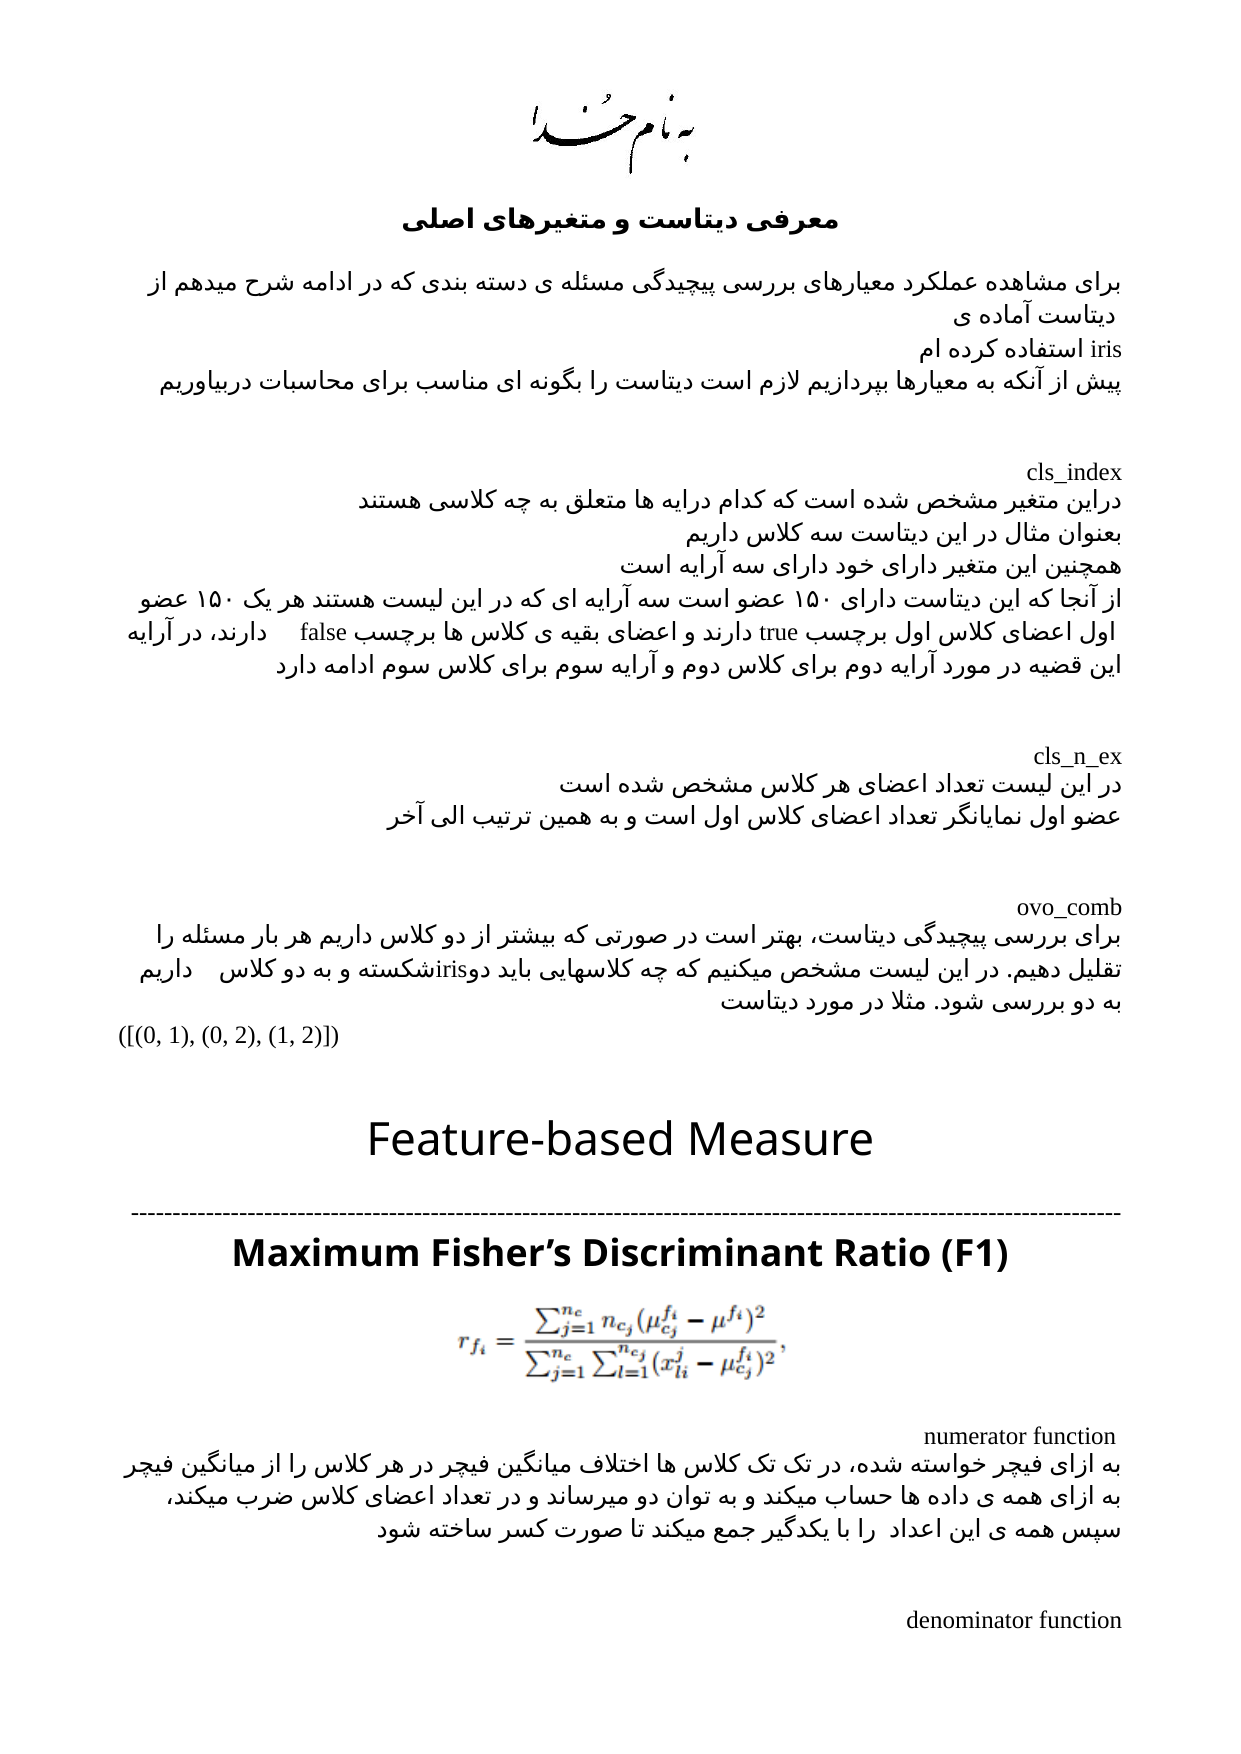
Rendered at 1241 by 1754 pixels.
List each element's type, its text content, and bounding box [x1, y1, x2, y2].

text cls_index [118, 457, 1122, 486]
text cls_n_ex [118, 741, 1122, 770]
text Feature-based Measure [118, 1106, 1122, 1169]
text numerator function [118, 1421, 1122, 1450]
text پیش از آنکه به معیارها بپردازیم لازم است دیتاست را بگونه ای مناسب برای محاسبات دربیاوریم [118, 367, 1122, 400]
text این قضیه در مورد آرایه دوم برای کلاس دوم و آرایه سوم برای کلاس سوم ادامه دارد [118, 651, 1122, 683]
text به ازای فیچر خواسته شده، در تک تک کلاس ها اختلاف میانگین فیچر در هر کلاس را از میانگین فیچر به ازای همه ی داده ها حساب میکند و به توان دو میرساند و در تعداد اعضای کلاس ضرب میکند، سپس همه ی این اعداد را با یکدگیر جمع میکند تا صورت کسر ساخته شود [118, 1450, 1122, 1547]
text عضو اول نمایانگر تعداد اعضای کلاس اول است و به همین ترتیب الی آخر [118, 802, 1122, 835]
picture [455, 1291, 801, 1399]
text دراین متغیر مشخص شده است که کدام درایه ها متعلق به چه کلاسی هستند [118, 486, 1122, 519]
text برای بررسی پیچیدگی دیتاست، بهتر است در صورتی که بیشتر از دو کلاس داریم هر بار مسئله را شکسته و به دو کلاس داریمirisتقلیل دهیم. در این لیست مشخص میکنیم که چه کلاسهایی باید دو به دو بررسی شود. مثلا در مورد دیتاست [118, 921, 1122, 1020]
text ----------------------------------------------------------------------------------------------------------------------- [118, 1197, 1122, 1226]
text برای مشاهده عملکرد معیارهای بررسی پیچیدگی مسئله ی دسته بندی که در ادامه شرح میدهم از دیتاست آماده ی [118, 268, 1122, 334]
text همچنین این متغیر دارای خود دارای سه آرایه است [118, 551, 1122, 584]
text ([(0, 1), (0, 2), (1, 2)]) [118, 1020, 1122, 1049]
text denominator function [118, 1605, 1122, 1634]
text از آنجا که این دیتاست دارای ۱۵۰ عضو است سه آرایه ای که در این لیست هستند هر یک ۱۵۰ عضو دارند، در آرایه false دارند و اعضای بقیه ی کلاس ها برچسب true اول اعضای کلاس اول برچسب [118, 584, 1122, 651]
text معرفی دیتاست و متغیرهای اصلی [118, 204, 1122, 240]
text در این لیست تعداد اعضای هر کلاس مشخص شده است [118, 770, 1122, 802]
text ovo_comb [118, 892, 1122, 921]
picture [518, 84, 707, 183]
text بعنوان مثال در این دیتاست سه کلاس داریم [118, 519, 1122, 551]
text استفاده کرده ام iris [118, 334, 1122, 367]
text Maximum Fisher’s Discriminant Ratio (F1) [118, 1226, 1122, 1277]
